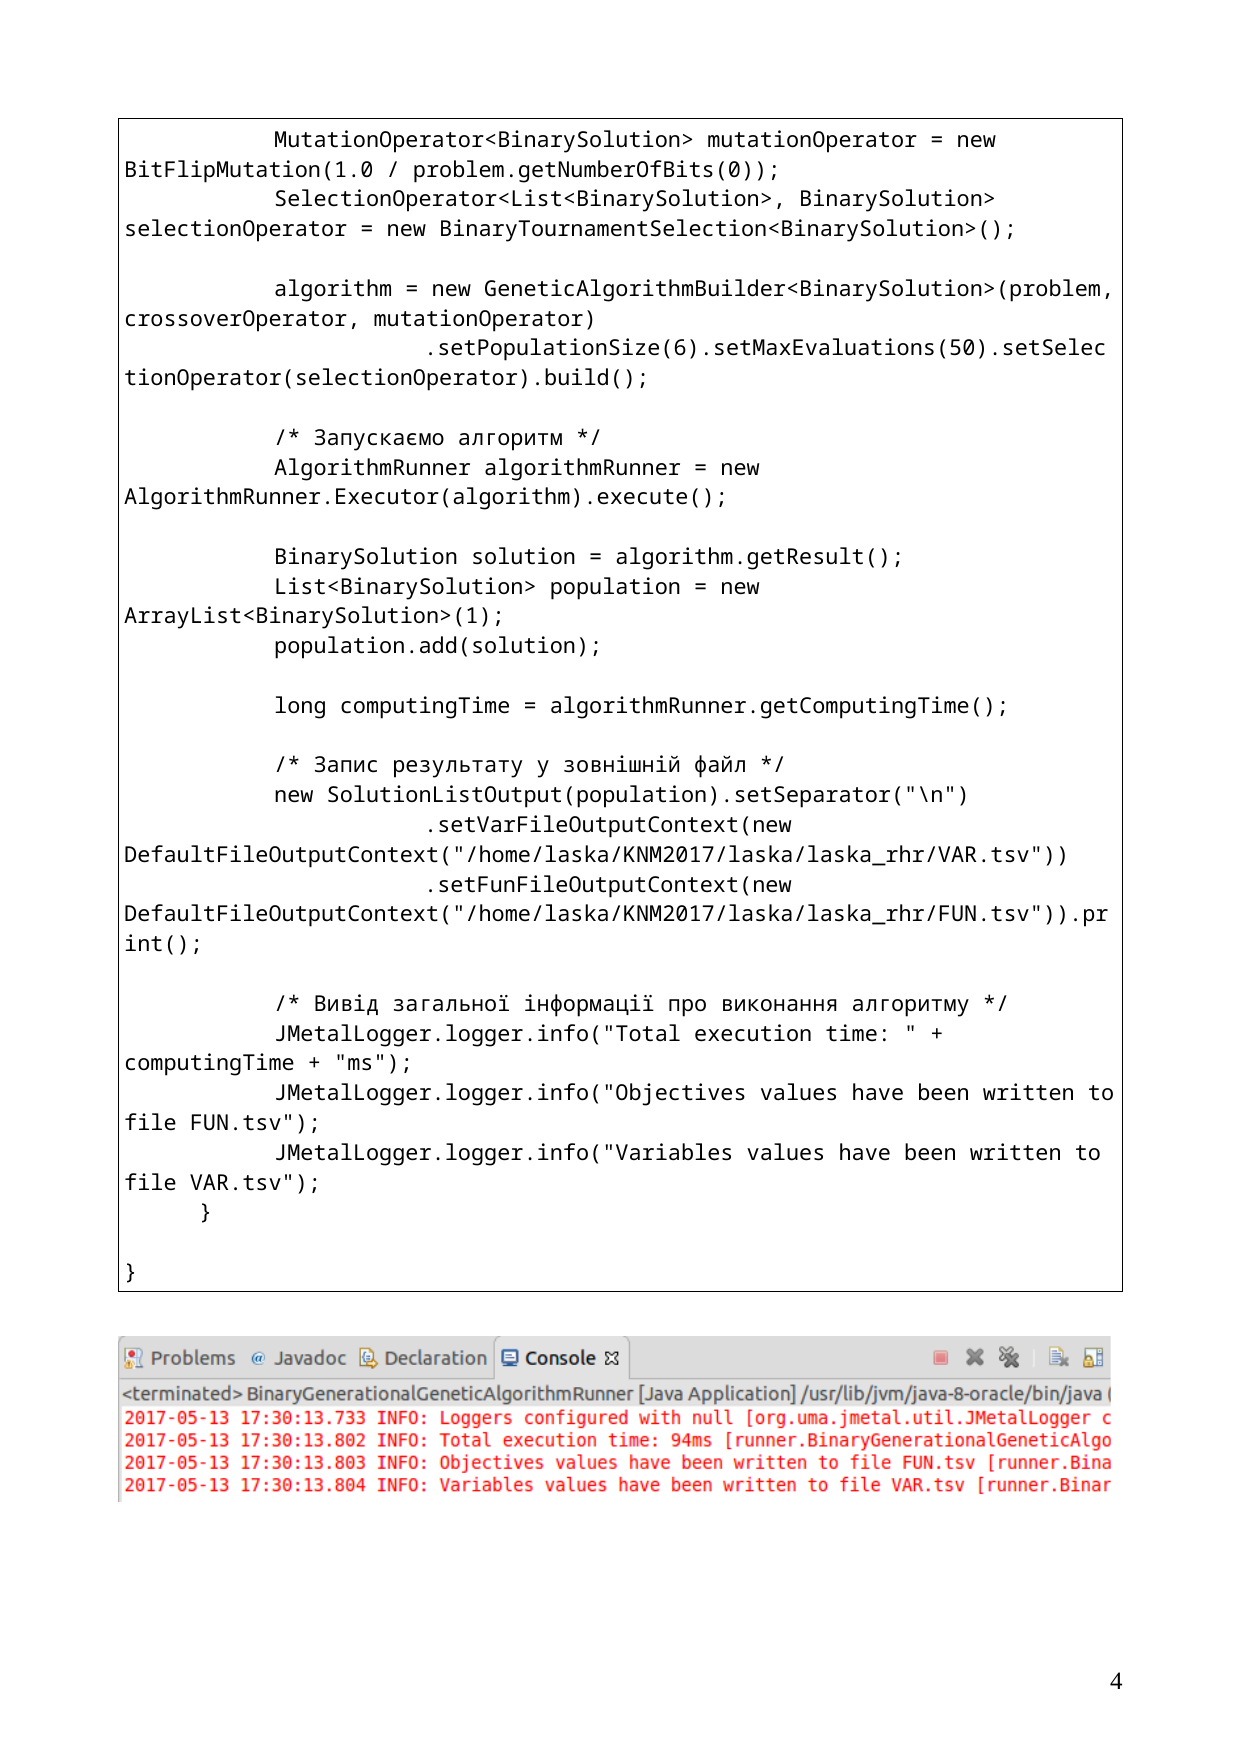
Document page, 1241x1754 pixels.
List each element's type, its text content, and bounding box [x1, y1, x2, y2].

table_cell MutationOperator<BinarySolution> mutationOperator = new BitFlipMutation(1.0 / problem.getNumberOfBits(0)); SelectionOperator<List<BinarySolution>, BinarySolution> selectionOperator = new BinaryTournamentSelection<BinarySolution>(); algorithm = new GeneticAlgorithmBuilder<BinarySolution>(problem, crossoverOperator, mutationOperator) .setPopulationSize(6).setMaxEvaluations(50).setSelectionOperator(selectionOperator).build(); /* Запускаємо алгоритм */ AlgorithmRunner algorithmRunner = new AlgorithmRunner.Executor(algorithm).execute(); BinarySolution solution = algorithm.getResult(); List<BinarySolution> population = new ArrayList<BinarySolution>(1); population.add(solution); long computingTime = algorithmRunner.getComputingTime(); /* Запис результату у зовнішній файл */ new SolutionListOutput(population).setSeparator("\n") .setVarFileOutputContext(new DefaultFileOutputContext("/home/laska/KNM2017/laska/laska_rhr/VAR.tsv")) .setFunFileOutputContext(new DefaultFileOutputContext("/home/laska/KNM2017/laska/laska_rhr/FUN.tsv")).print(); /* Вивід загальної інформації про виконання алгоритму */ JMetalLogger.logger.info("Total execution time: " + computingTime + "ms"); JMetalLogger.logger.info("Objectives values have been written to file FUN.tsv"); JMetalLogger.logger.info("Variables values have been written to file VAR.tsv"); } } [119, 119, 1122, 1291]
picture [118, 1336, 1111, 1502]
table_header [1111, 1336, 1122, 1502]
